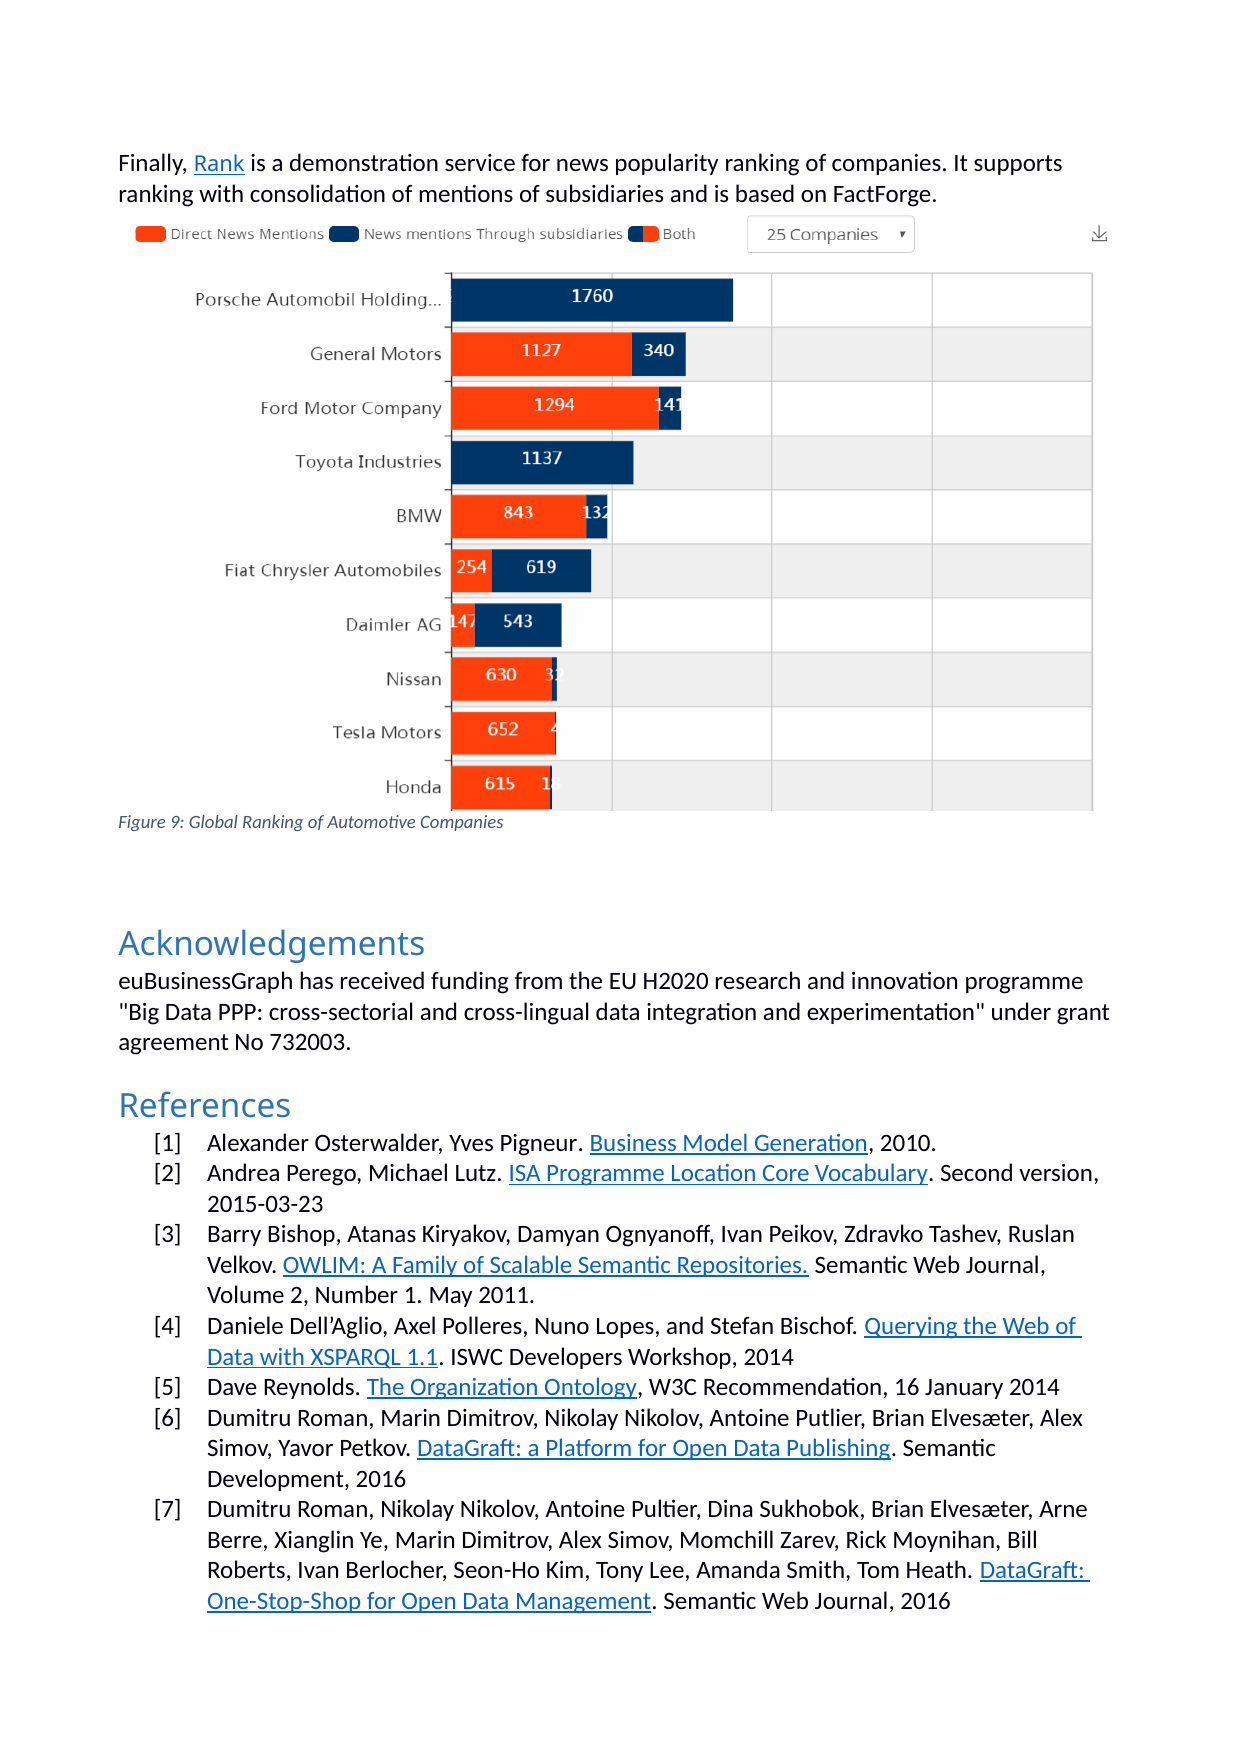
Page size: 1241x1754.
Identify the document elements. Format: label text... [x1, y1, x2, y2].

list Alexander Osterwalder, Yves Pigneur. Business Model Generation, 2010. [153, 1127, 1122, 1158]
text Finally, Rank is a demonstration service for news popularity ranking of companies. It supports ranking with consolidation of mentions of subsidiaries and is based on FactForge. [118, 148, 1122, 208]
list Dumitru Roman, Marin Dimitrov, Nikolay Nikolov, Antoine Putlier, Brian Elvesæter, Alex Simov, Yavor Petkov. DataGraft: a Platform for Open Data Publishing. Semantic Development, 2016 [153, 1402, 1122, 1493]
list Andrea Perego, Michael Lutz. ISA Programme Location Core Vocabulary. Second version, 2015-03-23 [153, 1158, 1122, 1219]
text [118, 833, 1122, 872]
text euBusinessGraph has received funding from the EU H2020 research and innovation programme "Big Data PPP: cross-sectorial and cross-lingual data integration and experimentation" under grant agreement No 732003. [118, 965, 1122, 1057]
picture [118, 208, 1122, 811]
list Dave Reynolds. The Organization Ontology, W3C Recommendation, 16 January 2014 [153, 1371, 1122, 1402]
list Dumitru Roman, Nikolay Nikolov, Antoine Pultier, Dina Sukhobok, Brian Elvesæter, Arne Berre, Xianglin Ye, Marin Dimitrov, Alex Simov, Momchill Zarev, Rick Moynihan, Bill Roberts, Ivan Berlocher, Seon-Ho Kim, Tony Lee, Amanda Smith, Tom Heath. DataGraft: One-Stop-Shop for Open Data Management. Semantic Web Journal, 2016 [153, 1493, 1122, 1615]
subtitle References [118, 1082, 1122, 1127]
list Barry Bishop, Atanas Kiryakov, Damyan Ognyanoff, Ivan Peikov, Zdravko Tashev, Ruslan Velkov. OWLIM: A Family of Scalable Semantic Repositories. Semantic Web Journal, Volume 2, Number 1. May 2011. [153, 1219, 1122, 1310]
list Daniele Dell’Aglio, Axel Polleres, Nuno Lopes, and Stefan Bischof. Querying the Web of Data with XSPARQL 1.1. ISWC Developers Workshop, 2014 [153, 1310, 1122, 1371]
text Figure 9: Global Ranking of Automotive Companies [118, 811, 1122, 833]
subtitle Acknowledgements [118, 920, 1122, 965]
